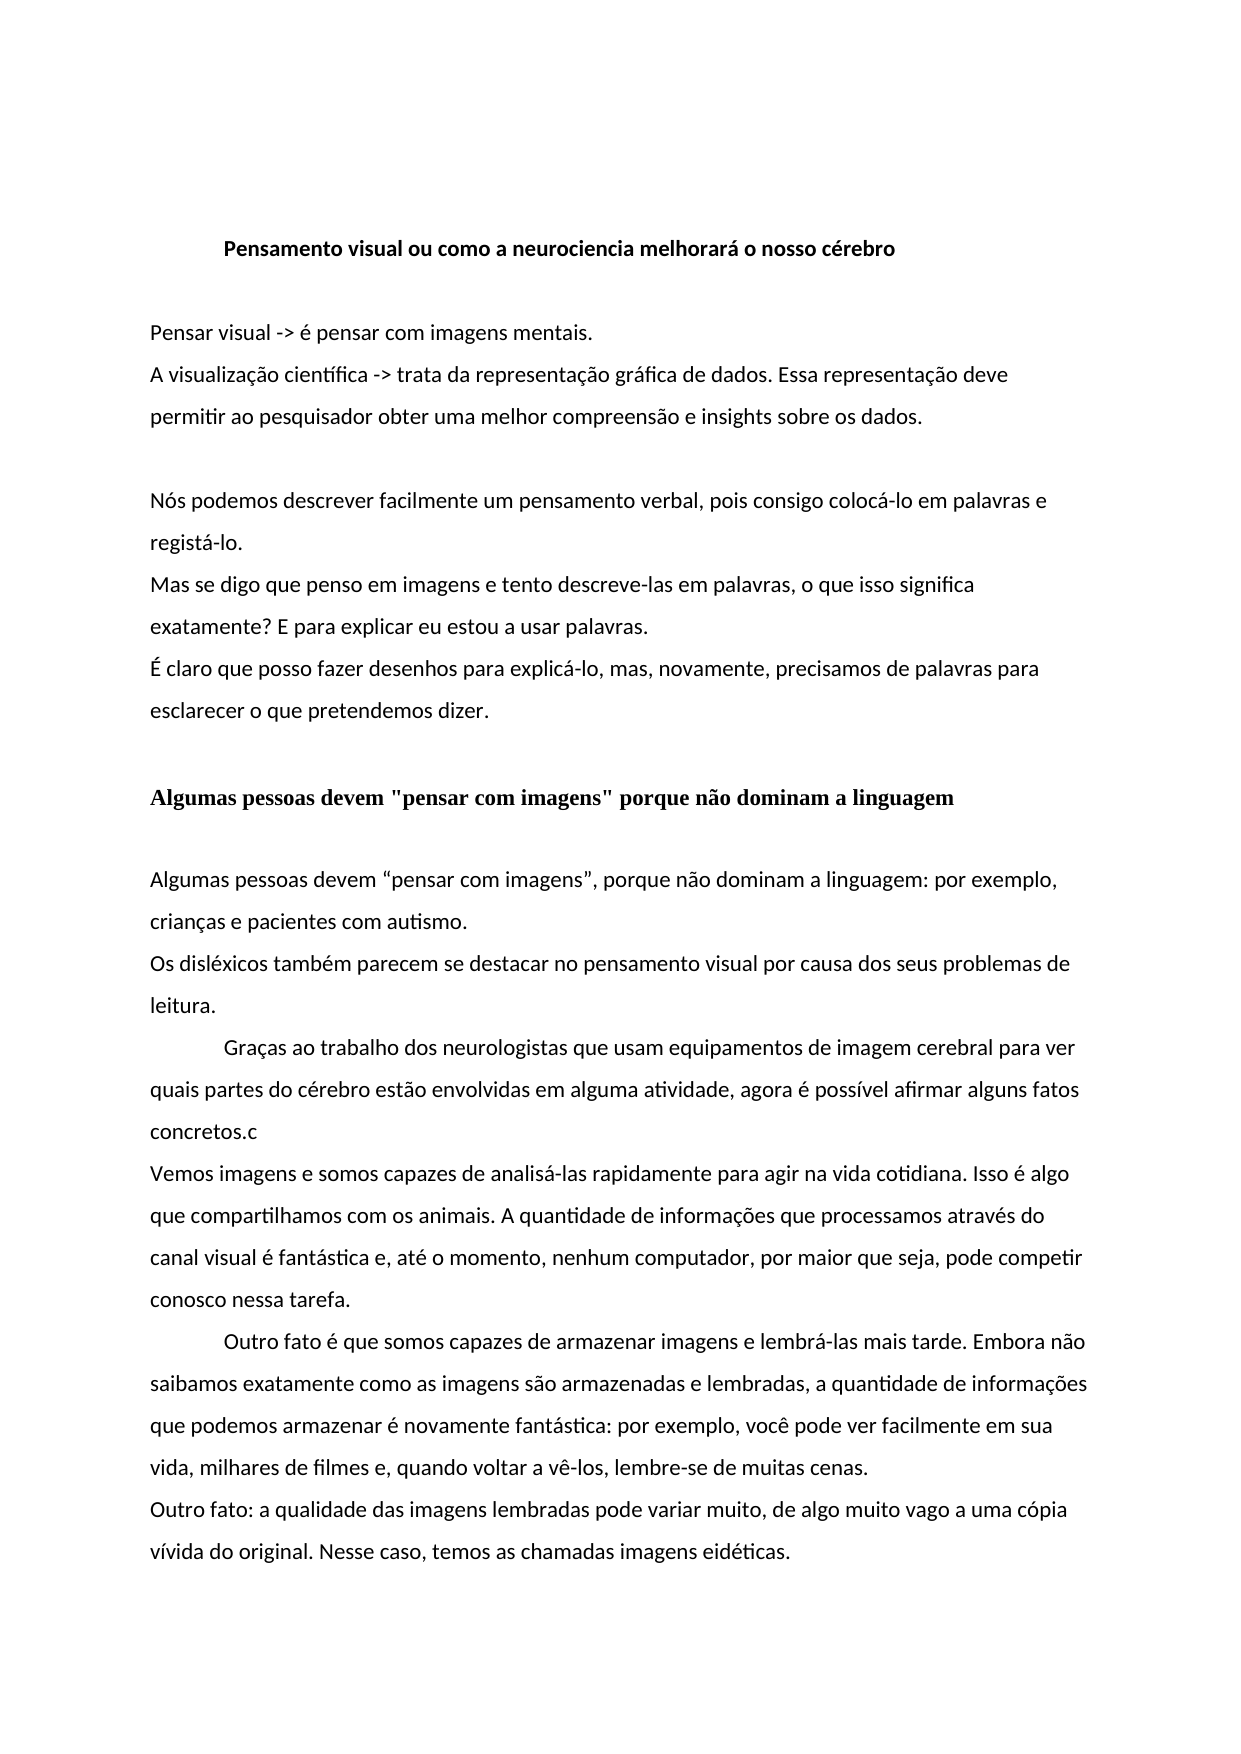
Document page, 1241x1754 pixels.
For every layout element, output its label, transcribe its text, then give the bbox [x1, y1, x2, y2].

text Graças ao trabalho dos neurologistas que usam equipamentos de imagem cerebral para ver quais partes do cérebro estão envolvidas em alguma atividade, agora é possível afirmar alguns fatos concretos.c [150, 1033, 1090, 1145]
text A visualização científica -> trata da representação gráfica de dados. Essa representação deve permitir ao pesquisador obter uma melhor compreensão e insights sobre os dados. [150, 360, 1090, 430]
text Algumas pessoas devem “pensar com imagens”, porque não dominam a linguagem: por exemplo, crianças e pacientes com autismo. [150, 865, 1090, 935]
text Os disléxicos também parecem se destacar no pensamento visual por causa dos seus problemas de leitura. [150, 949, 1090, 1019]
text É claro que posso fazer desenhos para explicá-lo, mas, novamente, precisamos de palavras para esclarecer o que pretendemos dizer. [150, 654, 1090, 724]
text Pensar visual -> é pensar com imagens mentais. [150, 318, 1090, 346]
text Pensamento visual ou como a neurociencia melhorará o nosso cérebro [150, 234, 1090, 262]
subtitle Algumas pessoas devem "pensar com imagens" porque não dominam a linguagem [150, 784, 1090, 810]
text Vemos imagens e somos capazes de analisá-las rapidamente para agir na vida cotidiana. Isso é algo que compartilhamos com os animais. A quantidade de informações que processamos através do canal visual é fantástica e, até o momento, nenhum computador, por maior que seja, pode competir conosco nessa tarefa. [150, 1159, 1090, 1313]
text Nós podemos descrever facilmente um pensamento verbal, pois consigo colocá-lo em palavras e registá-lo. [150, 486, 1090, 556]
text Outro fato é que somos capazes de armazenar imagens e lembrá-las mais tarde. Embora não saibamos exatamente como as imagens são armazenadas e lembradas, a quantidade de informações que podemos armazenar é novamente fantástica: por exemplo, você pode ver facilmente em sua vida, milhares de filmes e, quando voltar a vê-los, lembre-se de muitas cenas. Outro fato: a qualidade das imagens lembradas pode variar muito, de algo muito vago a uma cópia vívida do original. Nesse caso, temos as chamadas imagens eidéticas. [150, 1327, 1090, 1565]
text Mas se digo que penso em imagens e tento descreve-las em palavras, o que isso significa exatamente? E para explicar eu estou a usar palavras. [150, 570, 1090, 640]
